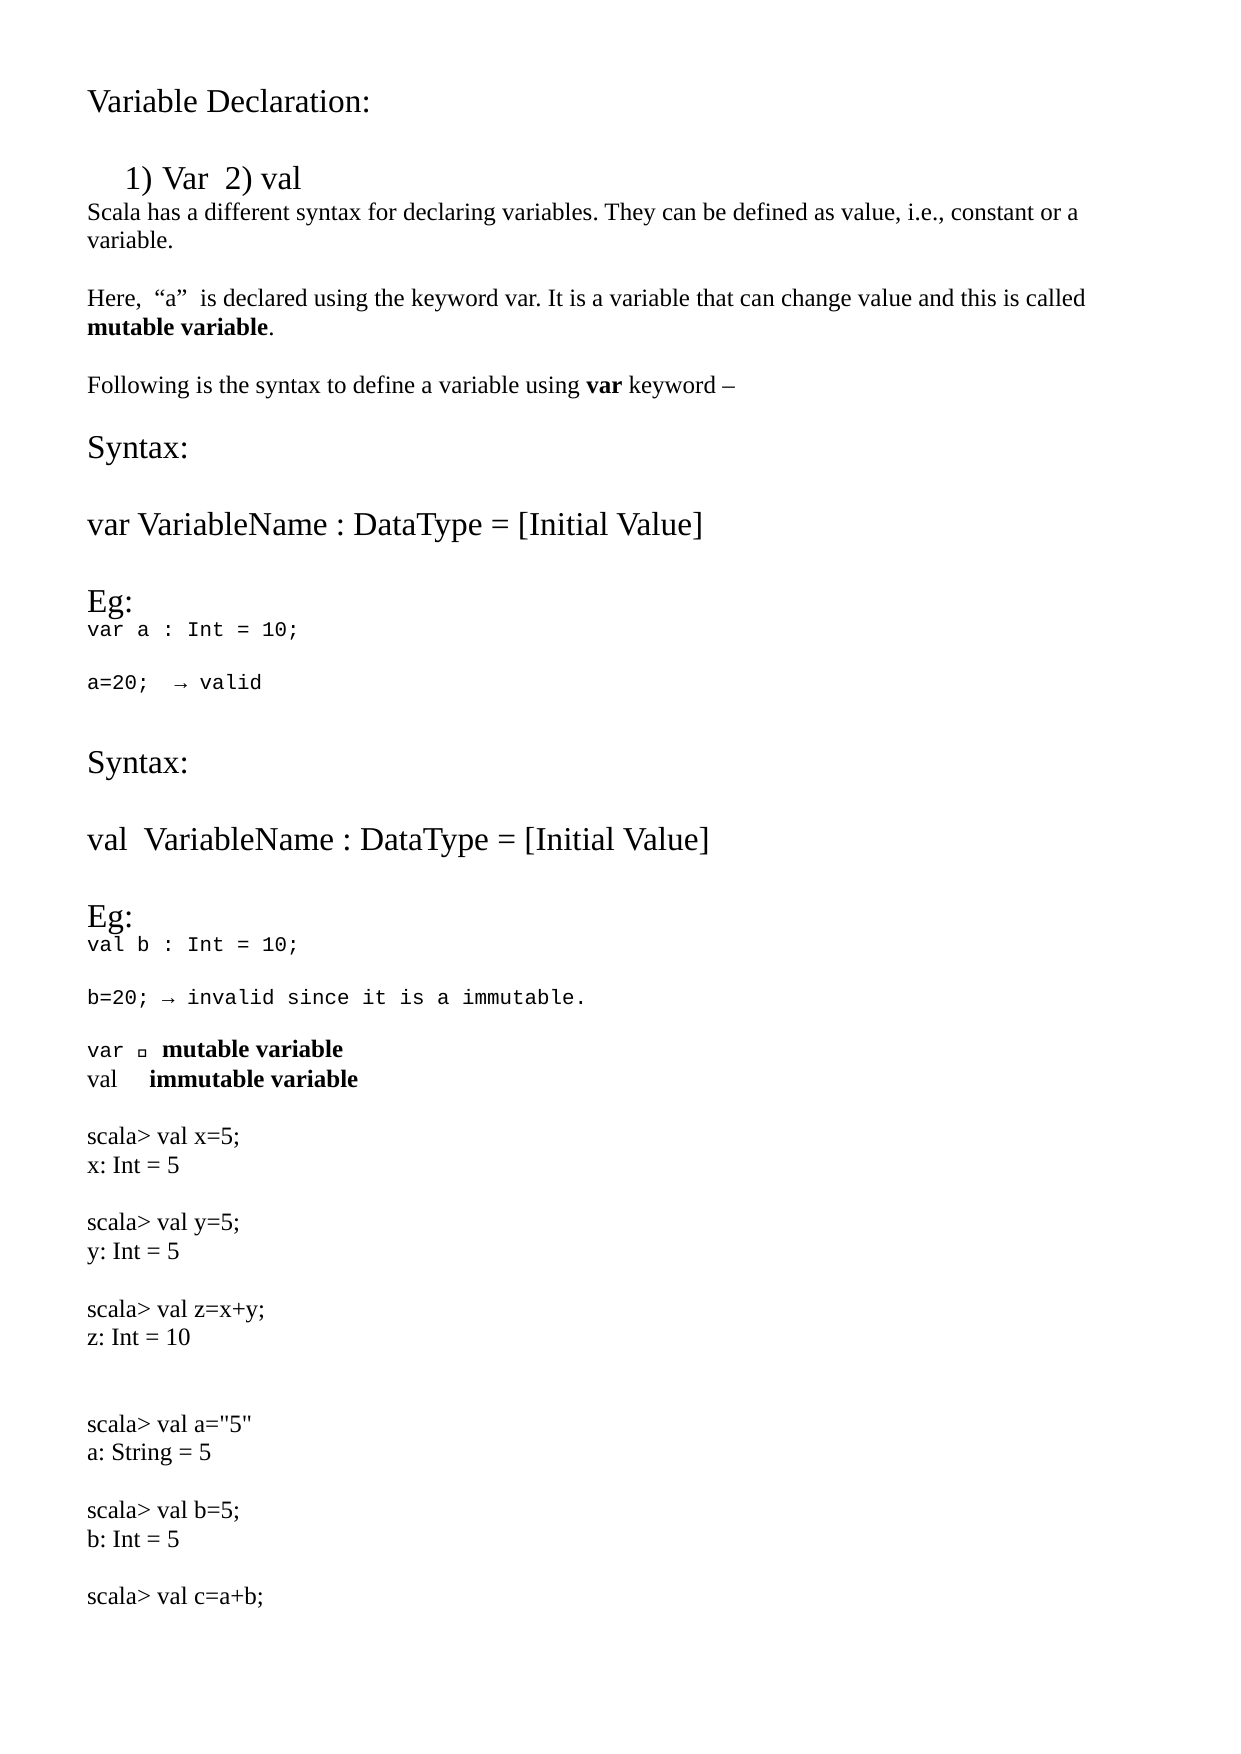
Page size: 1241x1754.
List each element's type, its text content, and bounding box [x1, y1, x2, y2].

text var a : Int = 10; [87, 619, 1155, 643]
text scala> val a="5" [87, 1409, 1155, 1437]
text scala> val c=a+b; [87, 1581, 1155, 1610]
text x: Int = 5 [87, 1150, 1155, 1179]
text scala> val z=x+y; [87, 1294, 1155, 1322]
text a=20; → valid [87, 672, 1155, 696]
text Following is the syntax to define a variable using var keyword – [87, 370, 1155, 399]
subtitle val VariableName : DataType = [Initial Value] [87, 819, 1155, 858]
text scala> val b=5; [87, 1495, 1155, 1524]
subtitle Variable Declaration: [87, 82, 1155, 120]
text b=20; → invalid since it is a immutable. [87, 987, 1155, 1011]
subtitle Var 2) val [124, 158, 1155, 197]
text val b : Int = 10; [87, 934, 1155, 958]
subtitle Eg: [87, 896, 1155, 934]
subtitle Syntax: [87, 428, 1155, 466]
subtitle Eg: [87, 581, 1155, 619]
subtitle Syntax: [87, 743, 1155, 781]
text val  immutable variable [87, 1064, 1155, 1092]
text b: Int = 5 [87, 1524, 1155, 1552]
text Here, “a” is declared using the keyword var. It is a variable that can change value and this is called mutable variable. [87, 283, 1155, 341]
text var  mutable variable [87, 1034, 1155, 1064]
text scala> val x=5; [87, 1121, 1155, 1150]
text scala> val y=5; [87, 1207, 1155, 1236]
text Scala has a different syntax for declaring variables. They can be defined as value, i.e., constant or a variable. [87, 197, 1155, 254]
text a: String = 5 [87, 1437, 1155, 1466]
text z: Int = 10 [87, 1322, 1155, 1351]
subtitle var VariableName : DataType = [Initial Value] [87, 504, 1155, 543]
text y: Int = 5 [87, 1236, 1155, 1265]
